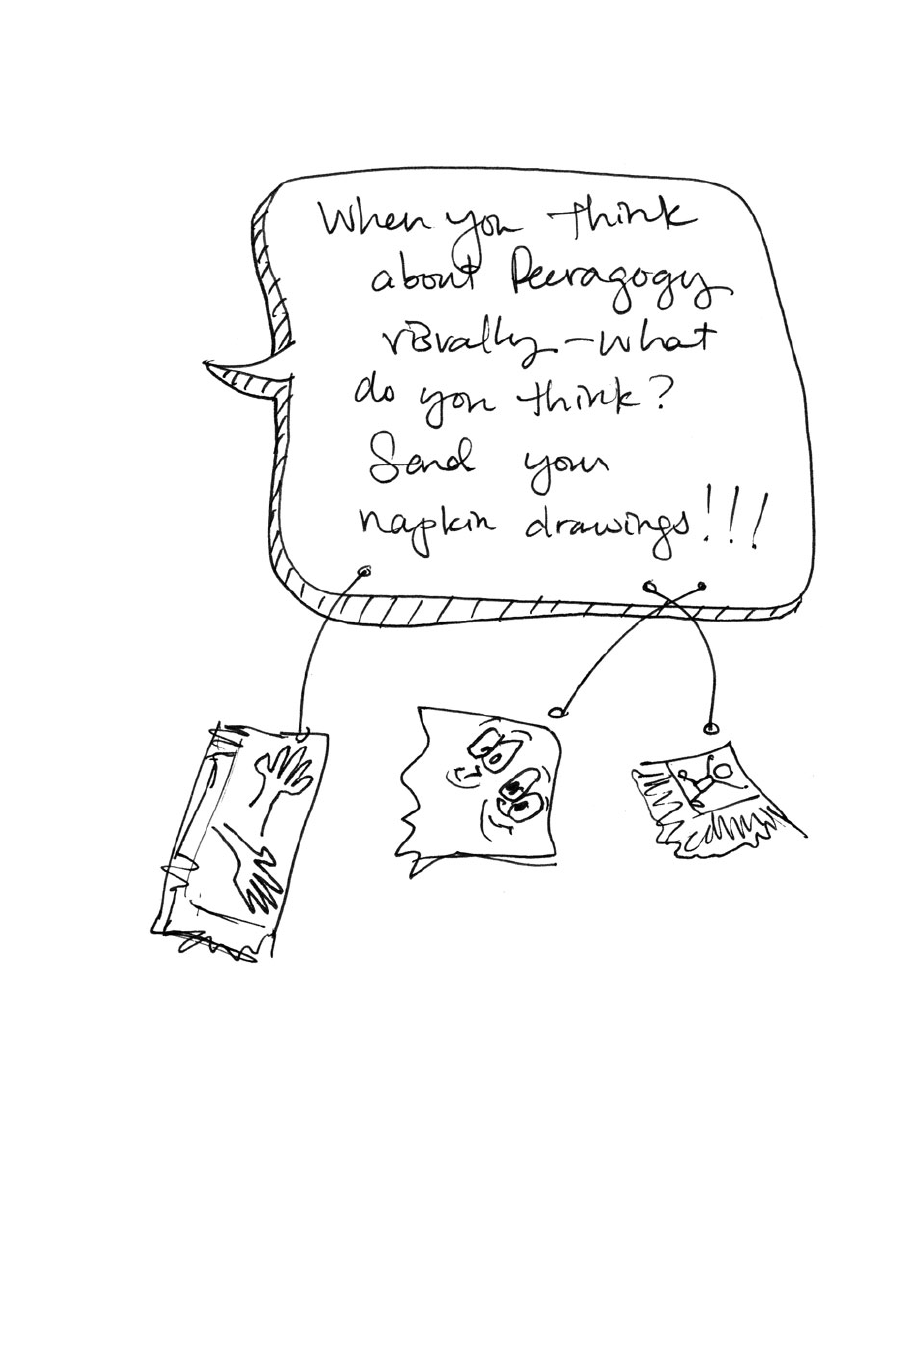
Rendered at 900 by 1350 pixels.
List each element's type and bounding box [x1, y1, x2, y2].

picture [146, 152, 823, 967]
